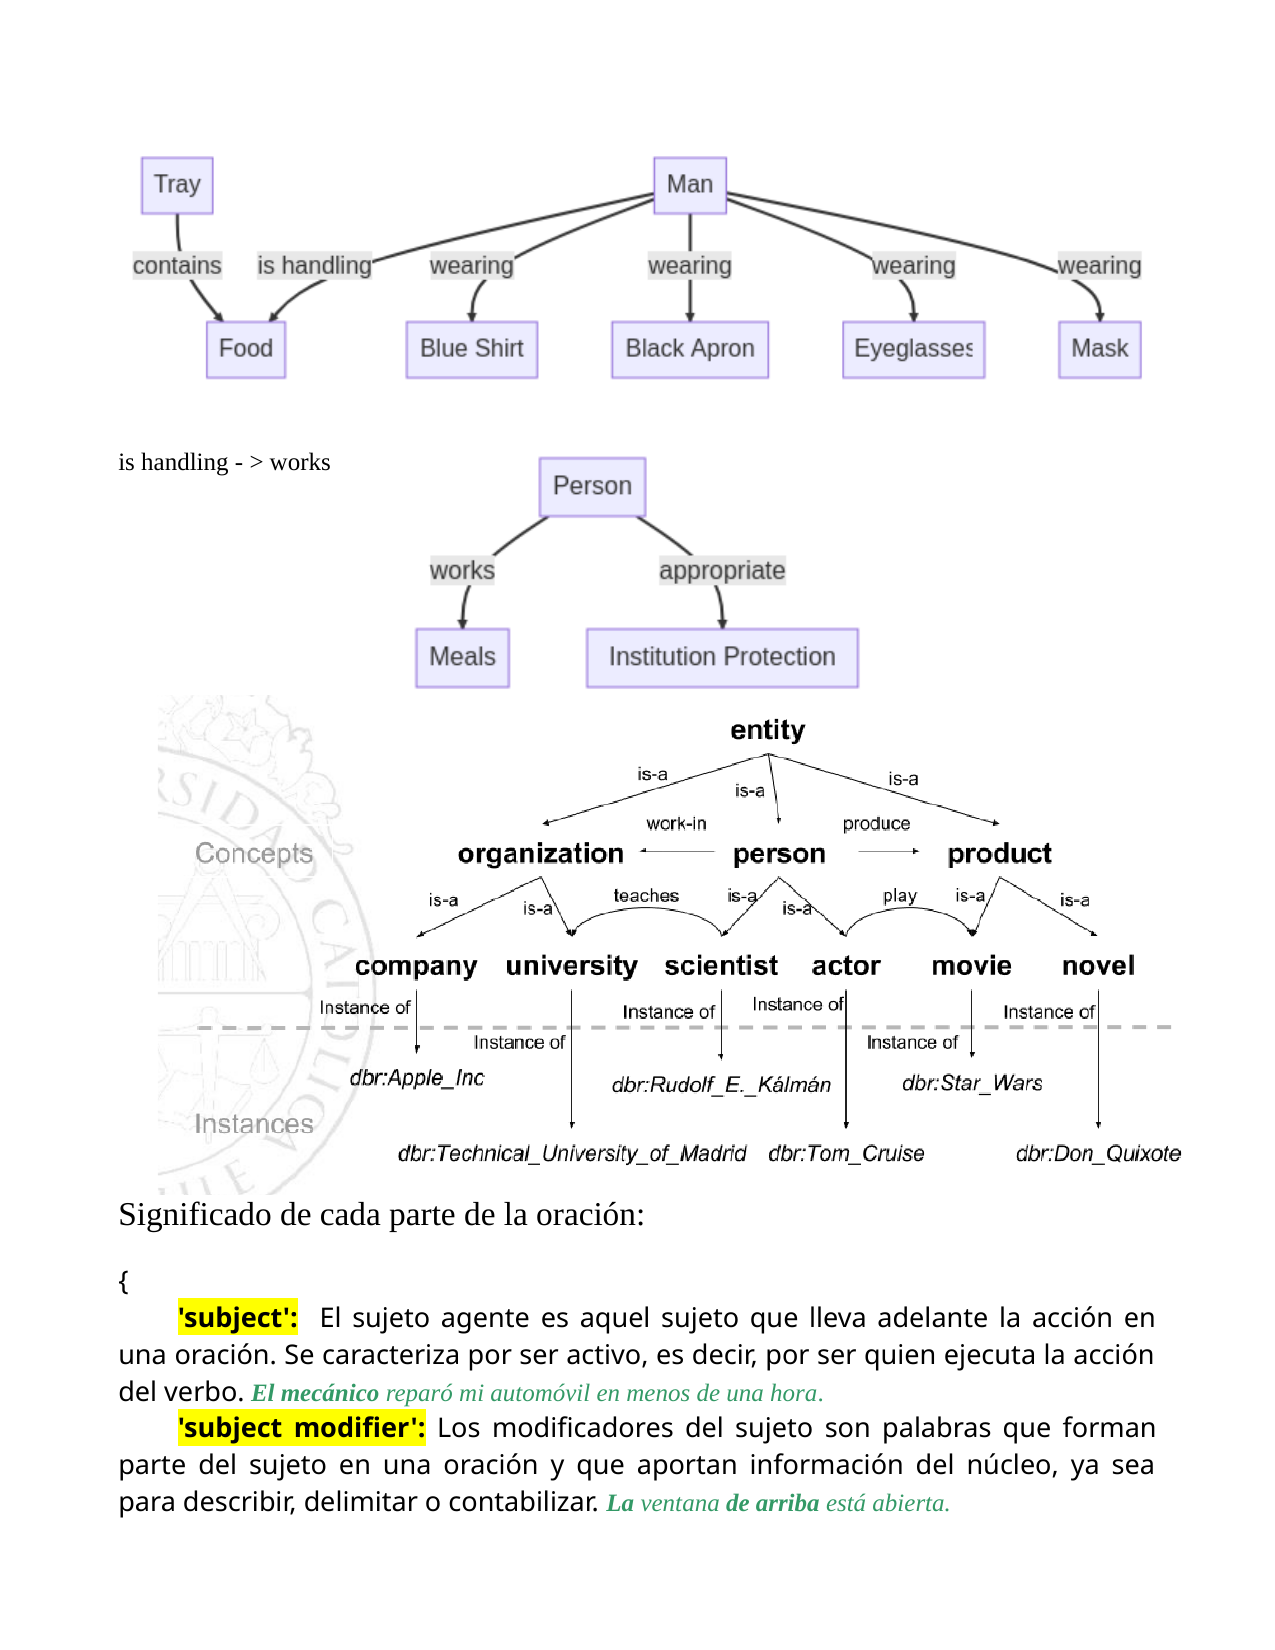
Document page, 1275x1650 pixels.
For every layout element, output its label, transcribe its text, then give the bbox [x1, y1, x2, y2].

text Significado de cada parte de la oración: [118, 1166, 1157, 1233]
text 'subject modifier': Los modificadores del sujeto son palabras que forman parte del sujeto en una oración y que aportan información del núcleo, ya sea para describir, delimitar o contabilizar. La ventana de arriba está abierta. [118, 1409, 1157, 1519]
text { [118, 1261, 1157, 1298]
text 'subject': El sujeto agente es aquel sujeto que lleva adelante la acción en una oración. Se caracteriza por ser activo, es decir, por ser quien ejecuta la acción del verbo. El mecánico reparó mi automóvil en menos de una hora. [118, 1298, 1157, 1409]
text [871, 447, 1157, 476]
text is handling - > works [118, 447, 404, 476]
picture [157, 446, 1197, 1195]
picture [118, 146, 1157, 390]
